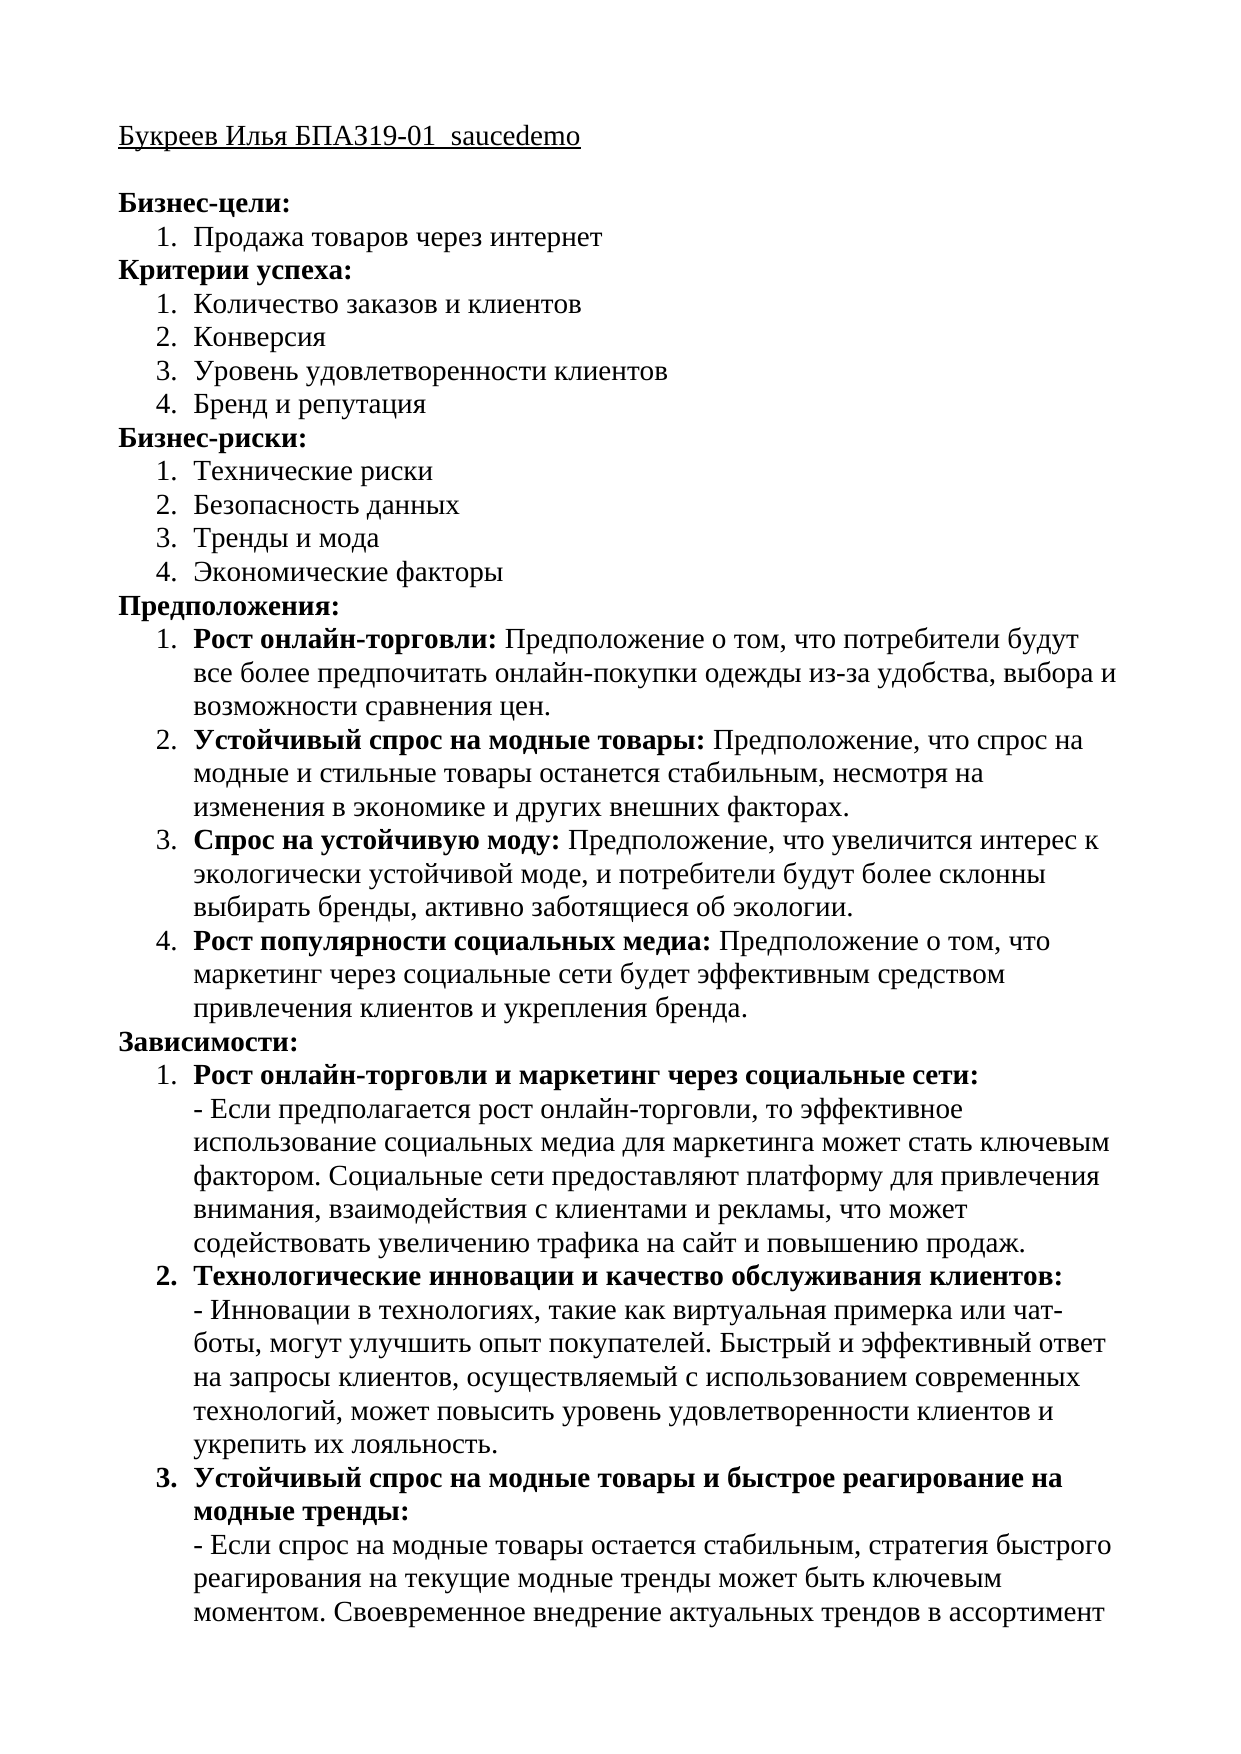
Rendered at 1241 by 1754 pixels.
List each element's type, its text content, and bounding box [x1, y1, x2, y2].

list Конверсия [156, 319, 1122, 353]
text Предположения: [118, 588, 1122, 621]
list Устойчивый спрос на модные товары: Предположение, что спрос на модные и стильные товары останется стабильным, несмотря на изменения в экономике и других внешних факторах. [156, 722, 1122, 822]
list Экономические факторы [156, 554, 1122, 588]
list - Если предполагается рост онлайн-торговли, то эффективное использование социальных медиа для маркетинга может стать ключевым фактором. Социальные сети предоставляют платформу для привлечения внимания, взаимодействия с клиентами и рекламы, что может содействовать увеличению трафика на сайт и повышению продаж. [156, 1091, 1122, 1258]
list Уровень удовлетворенности клиентов [156, 353, 1122, 386]
list Количество заказов и клиентов [156, 286, 1122, 319]
list Рост онлайн-торговли и маркетинг через социальные сети: [156, 1057, 1122, 1091]
text Зависимости: [118, 1024, 1122, 1057]
list - Инновации в технологиях, такие как виртуальная примерка или чат-боты, могут улучшить опыт покупателей. Быстрый и эффективный ответ на запросы клиентов, осуществляемый с использованием современных технологий, может повысить уровень удовлетворенности клиентов и укрепить их лояльность. [156, 1292, 1122, 1460]
list Рост популярности социальных медиа: Предположение о том, что маркетинг через социальные сети будет эффективным средством привлечения клиентов и укрепления бренда. [156, 923, 1122, 1024]
list - Если спрос на модные товары остается стабильным, стратегия быстрого реагирования на текущие модные тренды может быть ключевым моментом. Своевременное внедрение актуальных трендов в ассортимент [156, 1527, 1122, 1627]
list Тренды и мода [156, 521, 1122, 554]
list Безопасность данных [156, 487, 1122, 521]
list Устойчивый спрос на модные товары и быстрое реагирование на модные тренды: [156, 1460, 1122, 1527]
list Бренд и репутация [156, 386, 1122, 420]
text Бизнес-риски: [118, 420, 1122, 453]
text Бизнес-цели: [118, 185, 1122, 219]
list Рост онлайн-торговли: Предположение о том, что потребители будут все более предпочитать онлайн-покупки одежды из-за удобства, выбора и возможности сравнения цен. [156, 621, 1122, 722]
list Продажа товаров через интернет [156, 219, 1122, 252]
list Технологические инновации и качество обслуживания клиентов: [156, 1258, 1122, 1292]
list Спрос на устойчивую моду: Предположение, что увеличится интерес к экологически устойчивой моде, и потребители будут более склонны выбирать бренды, активно заботящиеся об экологии. [156, 822, 1122, 923]
text Критерии успеха: [118, 252, 1122, 286]
list Технические риски [156, 453, 1122, 487]
text Букреев Илья БПАЗ19-01 saucedemo [118, 118, 1122, 152]
